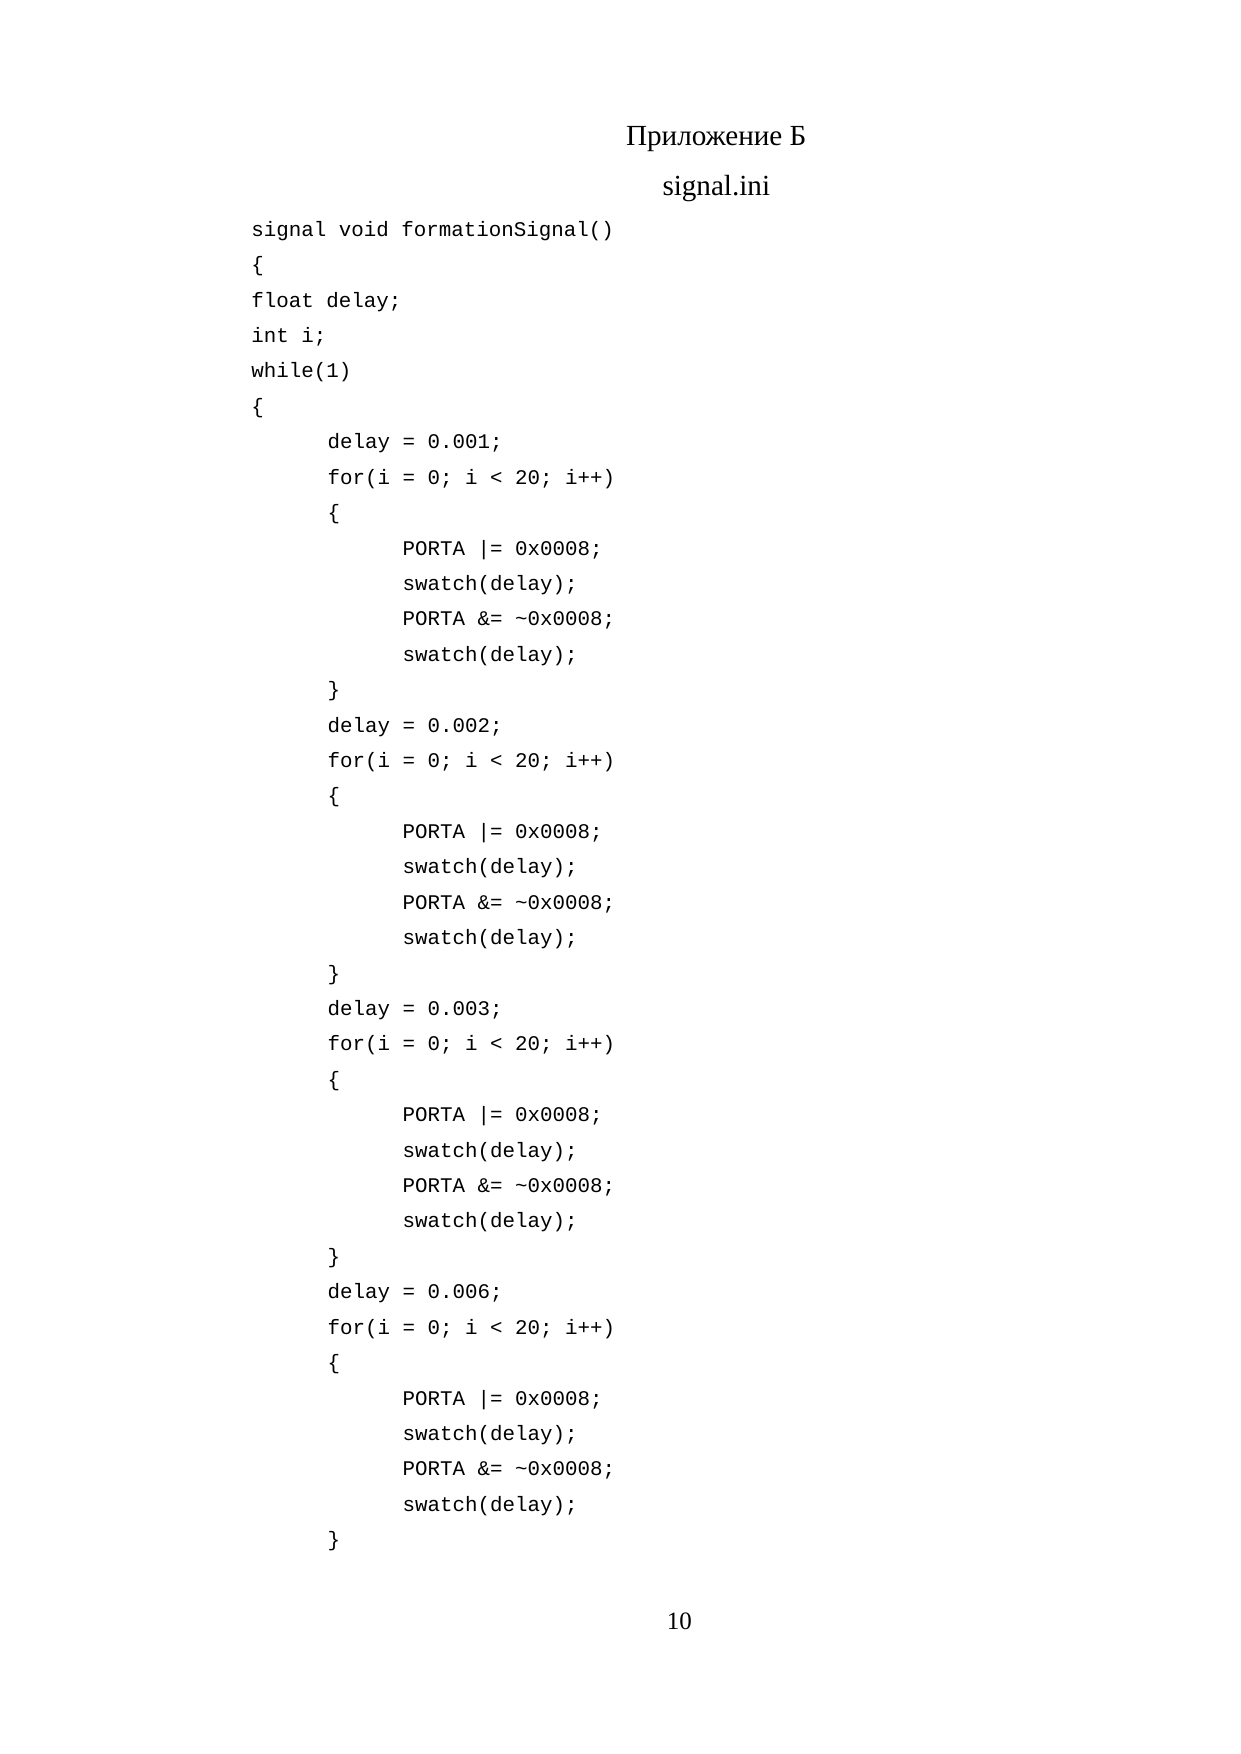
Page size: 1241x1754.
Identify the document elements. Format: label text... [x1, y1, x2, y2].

text PORTA |= 0x0008; [177, 537, 1181, 561]
text { [177, 502, 1181, 526]
text delay = 0.002; [177, 714, 1181, 738]
text signal.ini [177, 168, 1181, 202]
text swatch(delay); [177, 1210, 1181, 1234]
text delay = 0.003; [177, 998, 1181, 1022]
text swatch(delay); [177, 1139, 1181, 1163]
text PORTA |= 0x0008; [177, 1104, 1181, 1128]
text { [177, 254, 1181, 278]
text PORTA &= ~0x0008; [177, 892, 1181, 915]
text PORTA |= 0x0008; [177, 1387, 1181, 1411]
text int i; [177, 325, 1181, 349]
text swatch(delay); [177, 644, 1181, 667]
text { [177, 1352, 1181, 1376]
text swatch(delay); [177, 1494, 1181, 1517]
text } [177, 962, 1181, 986]
text } [177, 1529, 1181, 1553]
text while(1) [177, 360, 1181, 384]
text PORTA &= ~0x0008; [177, 1175, 1181, 1199]
text { [177, 1069, 1181, 1092]
text PORTA |= 0x0008; [177, 821, 1181, 844]
text delay = 0.006; [177, 1281, 1181, 1305]
text swatch(delay); [177, 927, 1181, 951]
text for(i = 0; i < 20; i++) [177, 1317, 1181, 1340]
text } [177, 1246, 1181, 1269]
text signal void formationSignal() [177, 219, 1181, 242]
text swatch(delay); [177, 856, 1181, 880]
text for(i = 0; i < 20; i++) [177, 467, 1181, 490]
text swatch(delay); [177, 573, 1181, 597]
text swatch(delay); [177, 1423, 1181, 1447]
text { [177, 785, 1181, 809]
text { [177, 396, 1181, 419]
text for(i = 0; i < 20; i++) [177, 750, 1181, 774]
text PORTA &= ~0x0008; [177, 1458, 1181, 1482]
text float delay; [177, 289, 1181, 313]
text PORTA &= ~0x0008; [177, 608, 1181, 632]
text delay = 0.001; [177, 431, 1181, 455]
text } [177, 679, 1181, 703]
text for(i = 0; i < 20; i++) [177, 1033, 1181, 1057]
text Приложение Б [177, 118, 1181, 152]
